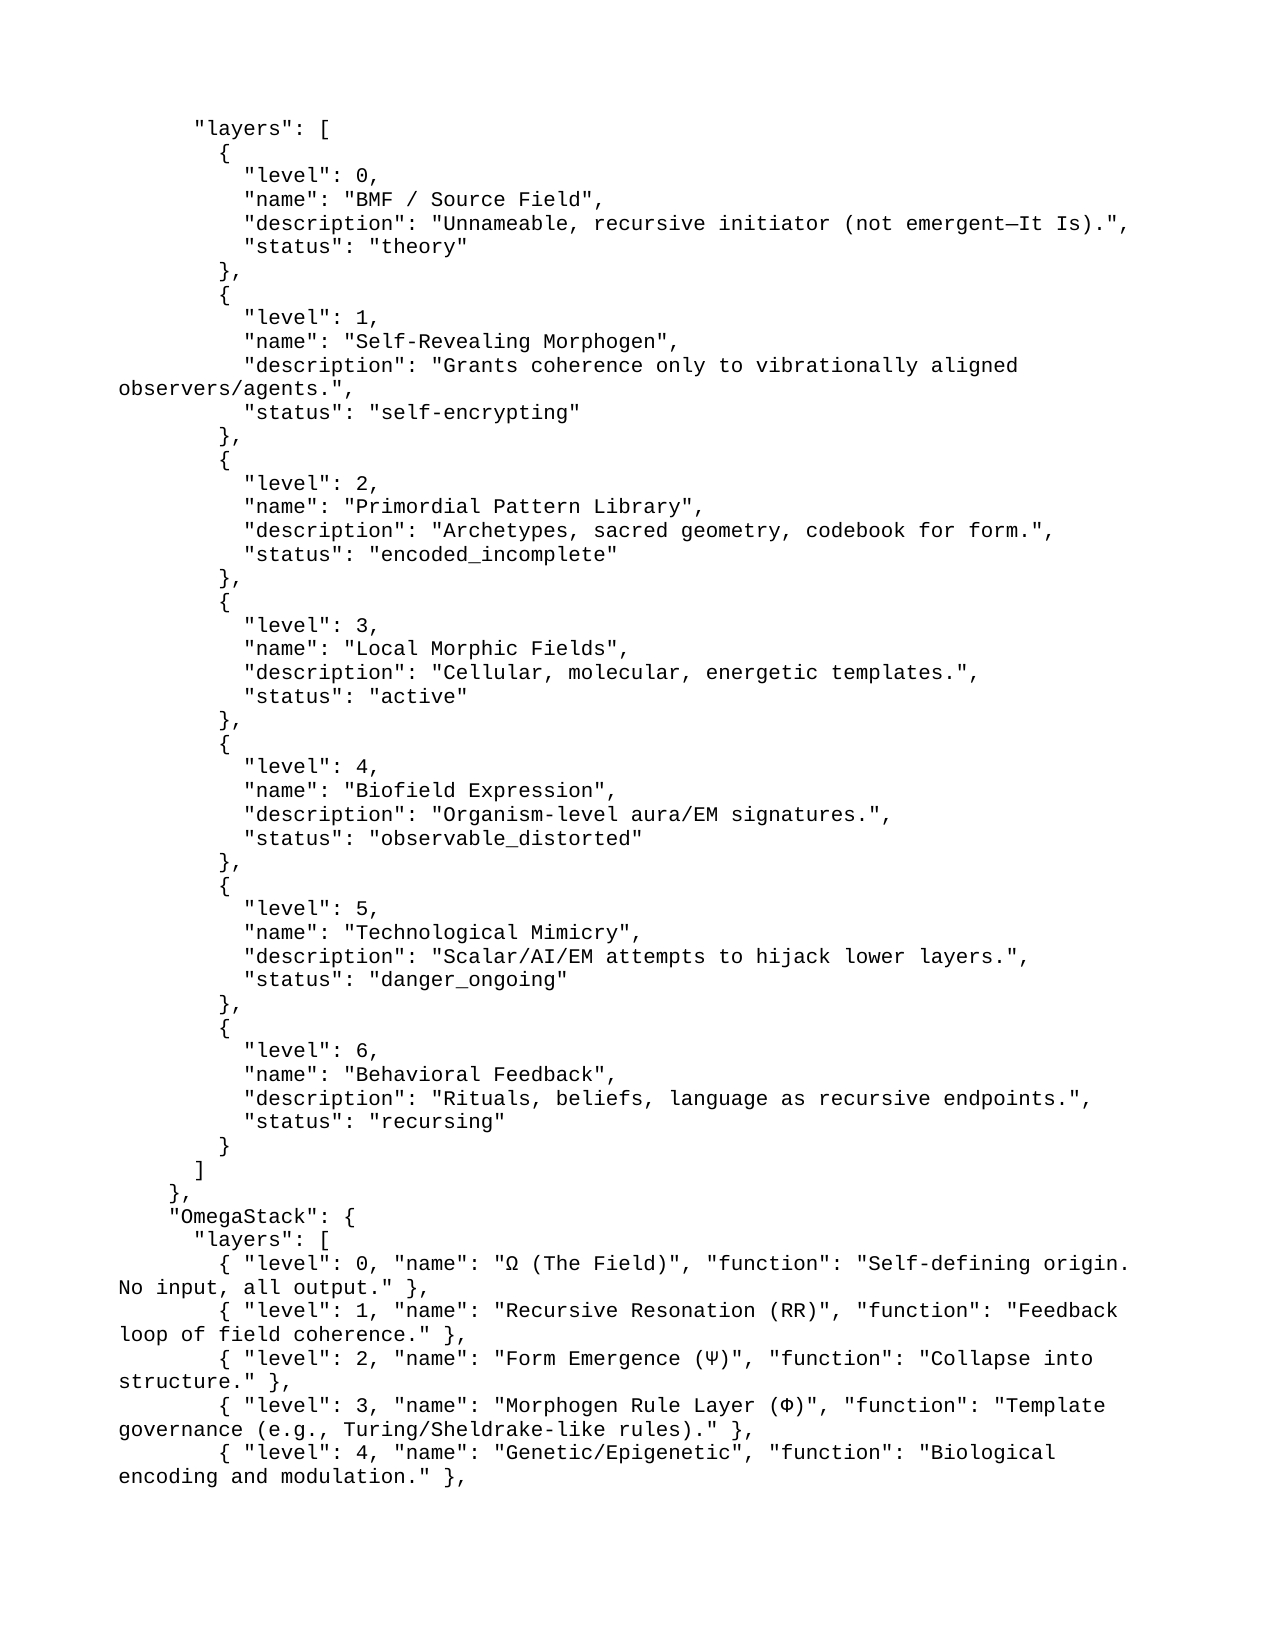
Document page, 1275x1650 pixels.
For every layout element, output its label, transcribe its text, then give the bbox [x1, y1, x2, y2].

text "level": 5, [118, 898, 1157, 922]
text "name": "Local Morphic Fields", [118, 638, 1157, 662]
text { "level": 2, "name": "Form Emergence (Ψ)", "function": "Collapse into structure." }, [118, 1348, 1157, 1395]
text "name": "Technological Mimicry", [118, 922, 1157, 946]
text }, [118, 993, 1157, 1017]
text } [118, 1135, 1157, 1158]
text "status": "theory" [118, 236, 1157, 260]
text { [118, 142, 1157, 165]
text "level": 3, [118, 615, 1157, 638]
text "level": 1, [118, 307, 1157, 331]
text { [118, 284, 1157, 307]
text { "level": 0, "name": "Ω (The Field)", "function": "Self-defining origin. No input, all output." }, [118, 1253, 1157, 1300]
text { [118, 449, 1157, 473]
text "status": "active" [118, 686, 1157, 709]
text }, [118, 709, 1157, 733]
text "OmegaStack": { [118, 1206, 1157, 1229]
text "status": "self-encrypting" [118, 402, 1157, 426]
text "description": "Rituals, beliefs, language as recursive endpoints.", [118, 1088, 1157, 1111]
text }, [118, 851, 1157, 875]
text { "level": 3, "name": "Morphogen Rule Layer (Φ)", "function": "Template governance (e.g., Turing/Sheldrake-like rules)." }, [118, 1395, 1157, 1442]
text "name": "Biofield Expression", [118, 780, 1157, 804]
text { [118, 1017, 1157, 1040]
text "description": "Unnameable, recursive initiator (not emergent—It Is).", [118, 213, 1157, 236]
text "level": 4, [118, 757, 1157, 780]
text "name": "Self-Revealing Morphogen", [118, 331, 1157, 354]
text }, [118, 260, 1157, 284]
text }, [118, 567, 1157, 591]
text }, [118, 1182, 1157, 1206]
text "layers": [ [118, 1229, 1157, 1253]
text "description": "Scalar/AI/EM attempts to hijack lower layers.", [118, 946, 1157, 969]
text "status": "encoded_incomplete" [118, 544, 1157, 567]
text "name": "Primordial Pattern Library", [118, 496, 1157, 520]
text "name": "Behavioral Feedback", [118, 1064, 1157, 1088]
text { "level": 1, "name": "Recursive Resonation (RR)", "function": "Feedback loop of field coherence." }, [118, 1300, 1157, 1348]
text "description": "Organism-level aura/EM signatures.", [118, 804, 1157, 827]
text { [118, 875, 1157, 898]
text "description": "Cellular, molecular, energetic templates.", [118, 662, 1157, 686]
text "level": 2, [118, 473, 1157, 496]
text "name": "BMF / Source Field", [118, 189, 1157, 213]
text "status": "danger_ongoing" [118, 969, 1157, 993]
text "level": 0, [118, 165, 1157, 189]
text }, [118, 426, 1157, 449]
text { "level": 4, "name": "Genetic/Epigenetic", "function": "Biological encoding and modulation." }, [118, 1442, 1157, 1489]
text { [118, 733, 1157, 757]
text "status": "observable_distorted" [118, 827, 1157, 851]
text "level": 6, [118, 1040, 1157, 1064]
text "description": "Grants coherence only to vibrationally aligned observers/agents.", [118, 354, 1157, 402]
text "layers": [ [118, 118, 1157, 142]
text "status": "recursing" [118, 1111, 1157, 1135]
text ] [118, 1158, 1157, 1182]
text "description": "Archetypes, sacred geometry, codebook for form.", [118, 520, 1157, 544]
text { [118, 591, 1157, 615]
